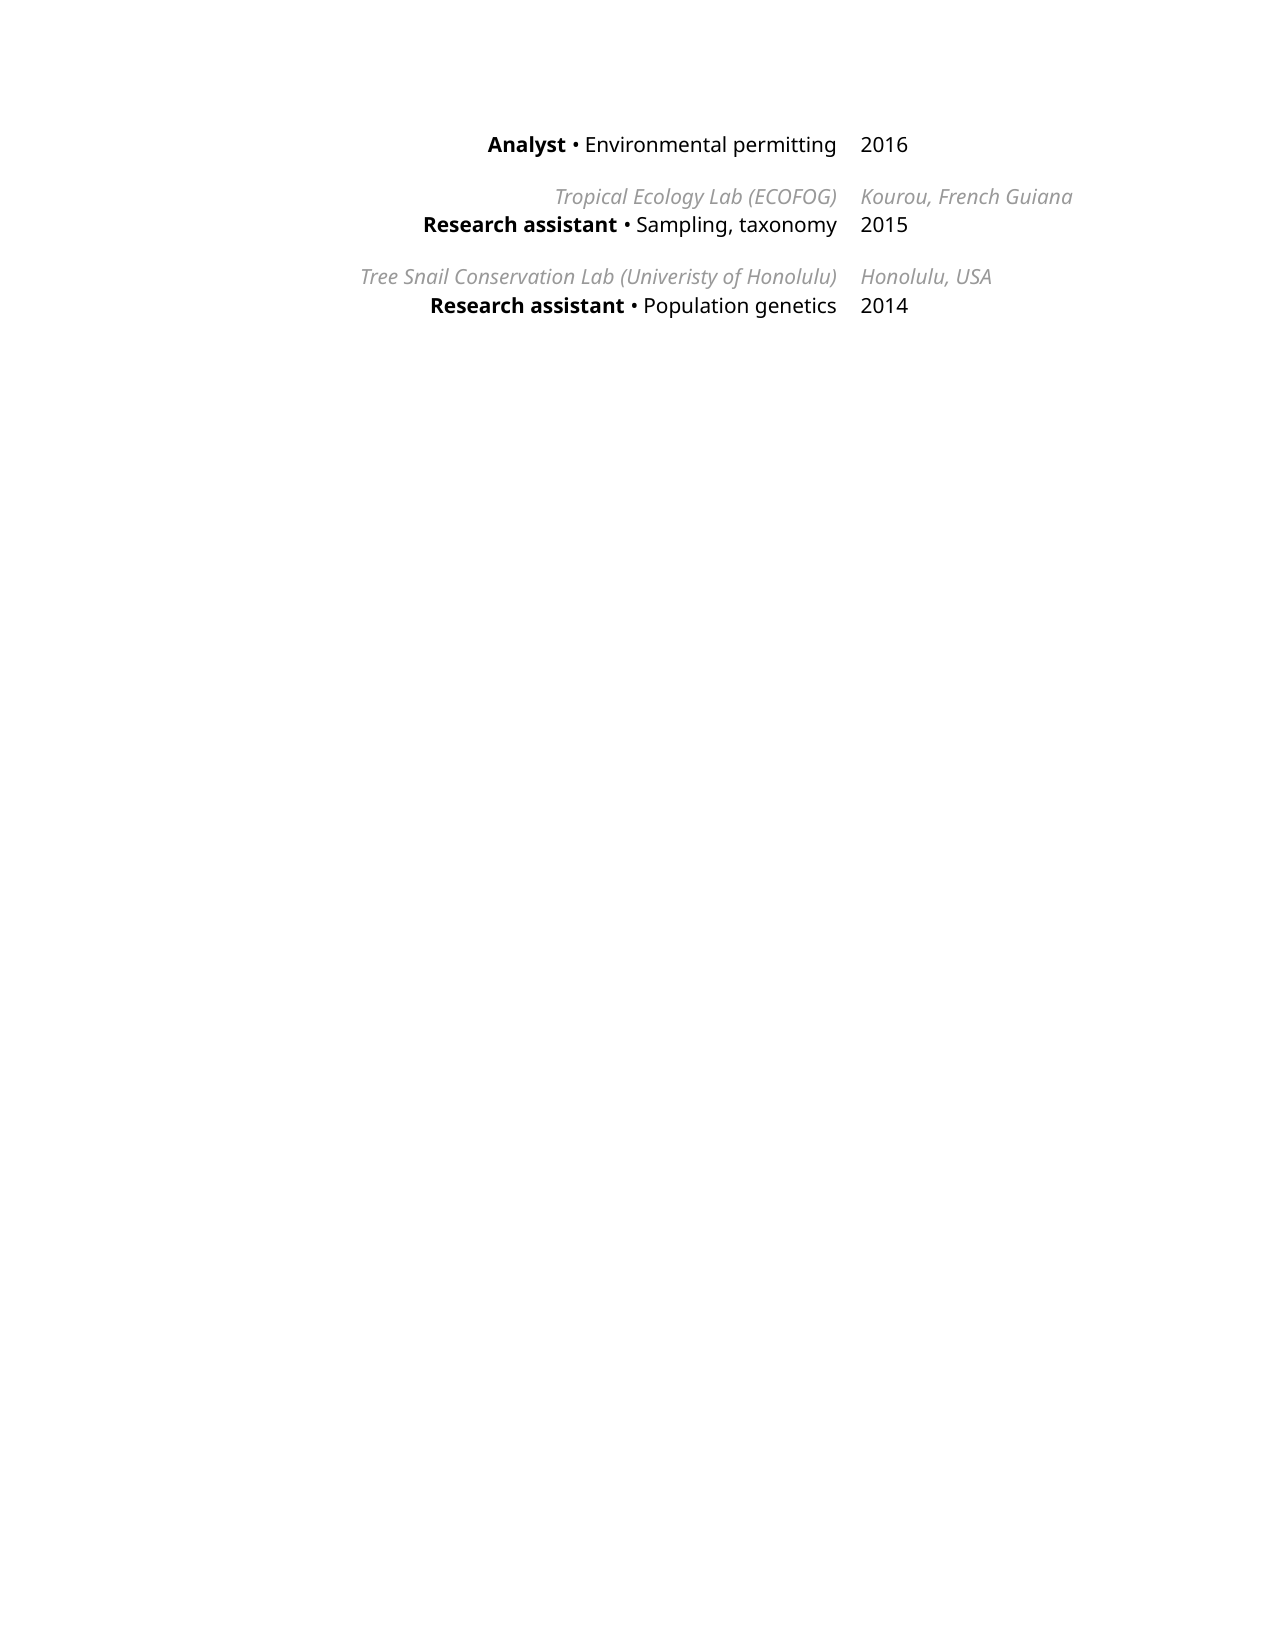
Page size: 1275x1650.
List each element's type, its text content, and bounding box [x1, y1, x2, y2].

table_cell Honolulu, USA 2014 [849, 251, 1243, 331]
table_cell Analyst • Environmental permitting [51, 118, 849, 170]
table_cell Kourou, French Guiana 2015 [849, 170, 1243, 251]
table_cell 2016 [849, 118, 1243, 170]
table_cell Tree Snail Conservation Lab (Univeristy of Honolulu) Research assistant • Population genetics [51, 251, 849, 331]
table_cell Tropical Ecology Lab (ECOFOG) Research assistant • Sampling, taxonomy [51, 170, 849, 251]
